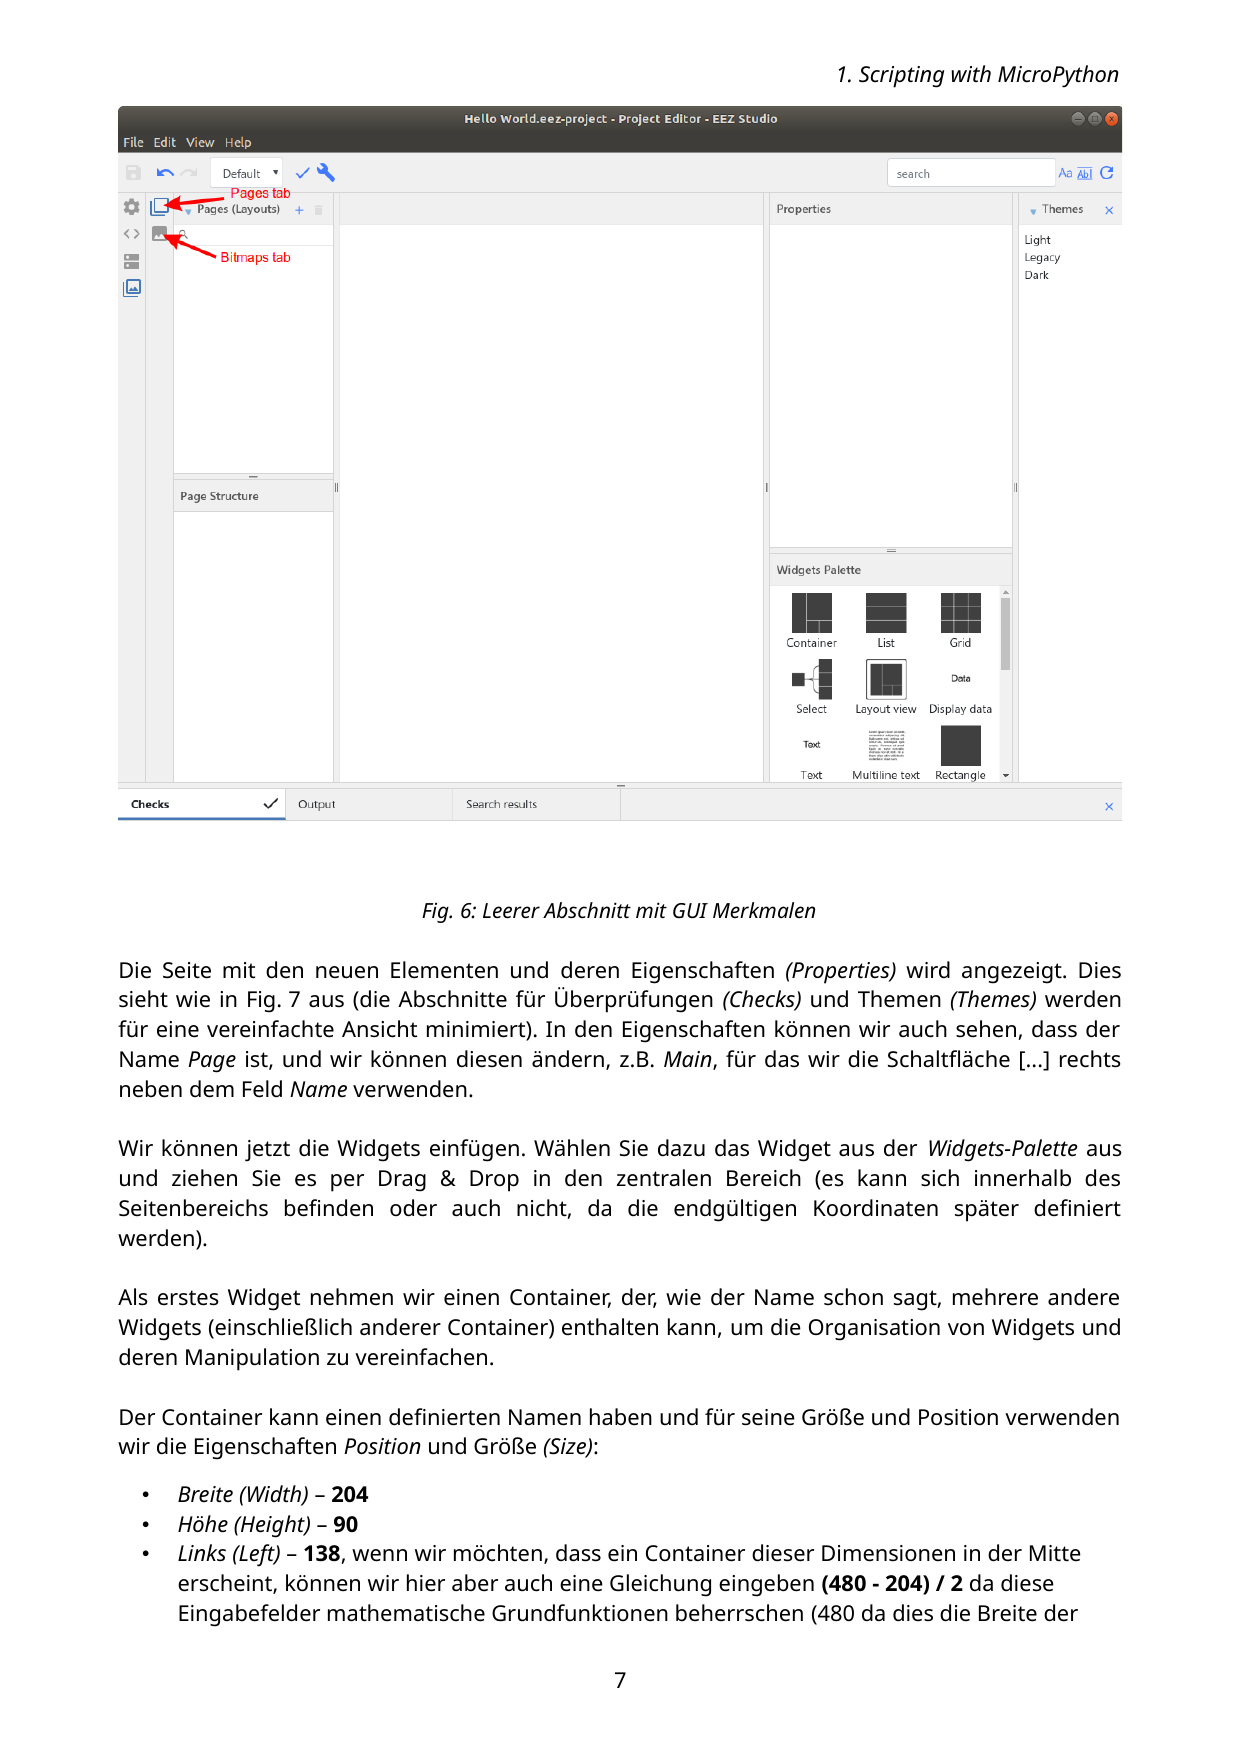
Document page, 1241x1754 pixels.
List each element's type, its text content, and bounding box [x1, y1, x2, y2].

picture [118, 106, 1123, 885]
text Als erstes Widget nehmen wir einen Container, der, wie der Name schon sagt, mehrere andere Widgets (einschließlich anderer Container) enthalten kann, um die Organisation von Widgets und deren Manipulation zu vereinfachen. [118, 1282, 1122, 1372]
text Wir können jetzt die Widgets einfügen. Wählen Sie dazu das Widget aus der Widgets-Palette aus und ziehen Sie es per Drag & Drop in den zentralen Bereich (es kann sich innerhalb des Seitenbereichs befinden oder auch nicht, da die endgültigen Koordinaten später definiert werden). [118, 1133, 1122, 1252]
text Die Seite mit den neuen Elementen und deren Eigenschaften (Properties) wird angezeigt. Dies sieht wie in Fig. 8 aus (die Abschnitte für Überprüfungen (Checks) und Themen (Themes) werden für eine vereinfachte Ansicht minimiert). In den Eigenschaften können wir auch sehen, dass der Name Page ist, und wir können diesen ändern, z.B. Main, für das wir die Schaltfläche [...] rechts neben dem Feld Name verwenden. [118, 954, 1122, 1103]
list Links (Left) – 138, wenn wir möchten, dass ein Container dieser Dimensionen in der Mitte erscheint, können wir hier aber auch eine Gleichung eingeben (480 - 204) / 2 da diese Eingabefelder mathematische Grundfunktionen beherrschen (480 da dies die Breite der [142, 1538, 1110, 1628]
list Breite (Width) – 204 [142, 1479, 1110, 1508]
text Der Container kann einen definierten Namen haben und für seine Größe und Position verwenden wir die Eigenschaften Position und Größe (Size): [118, 1401, 1122, 1461]
list Höhe (Height) – 90 [142, 1508, 1110, 1538]
text Fig. 7: Leerer Abschnitt mit GUI Merkmalen [118, 885, 1122, 925]
